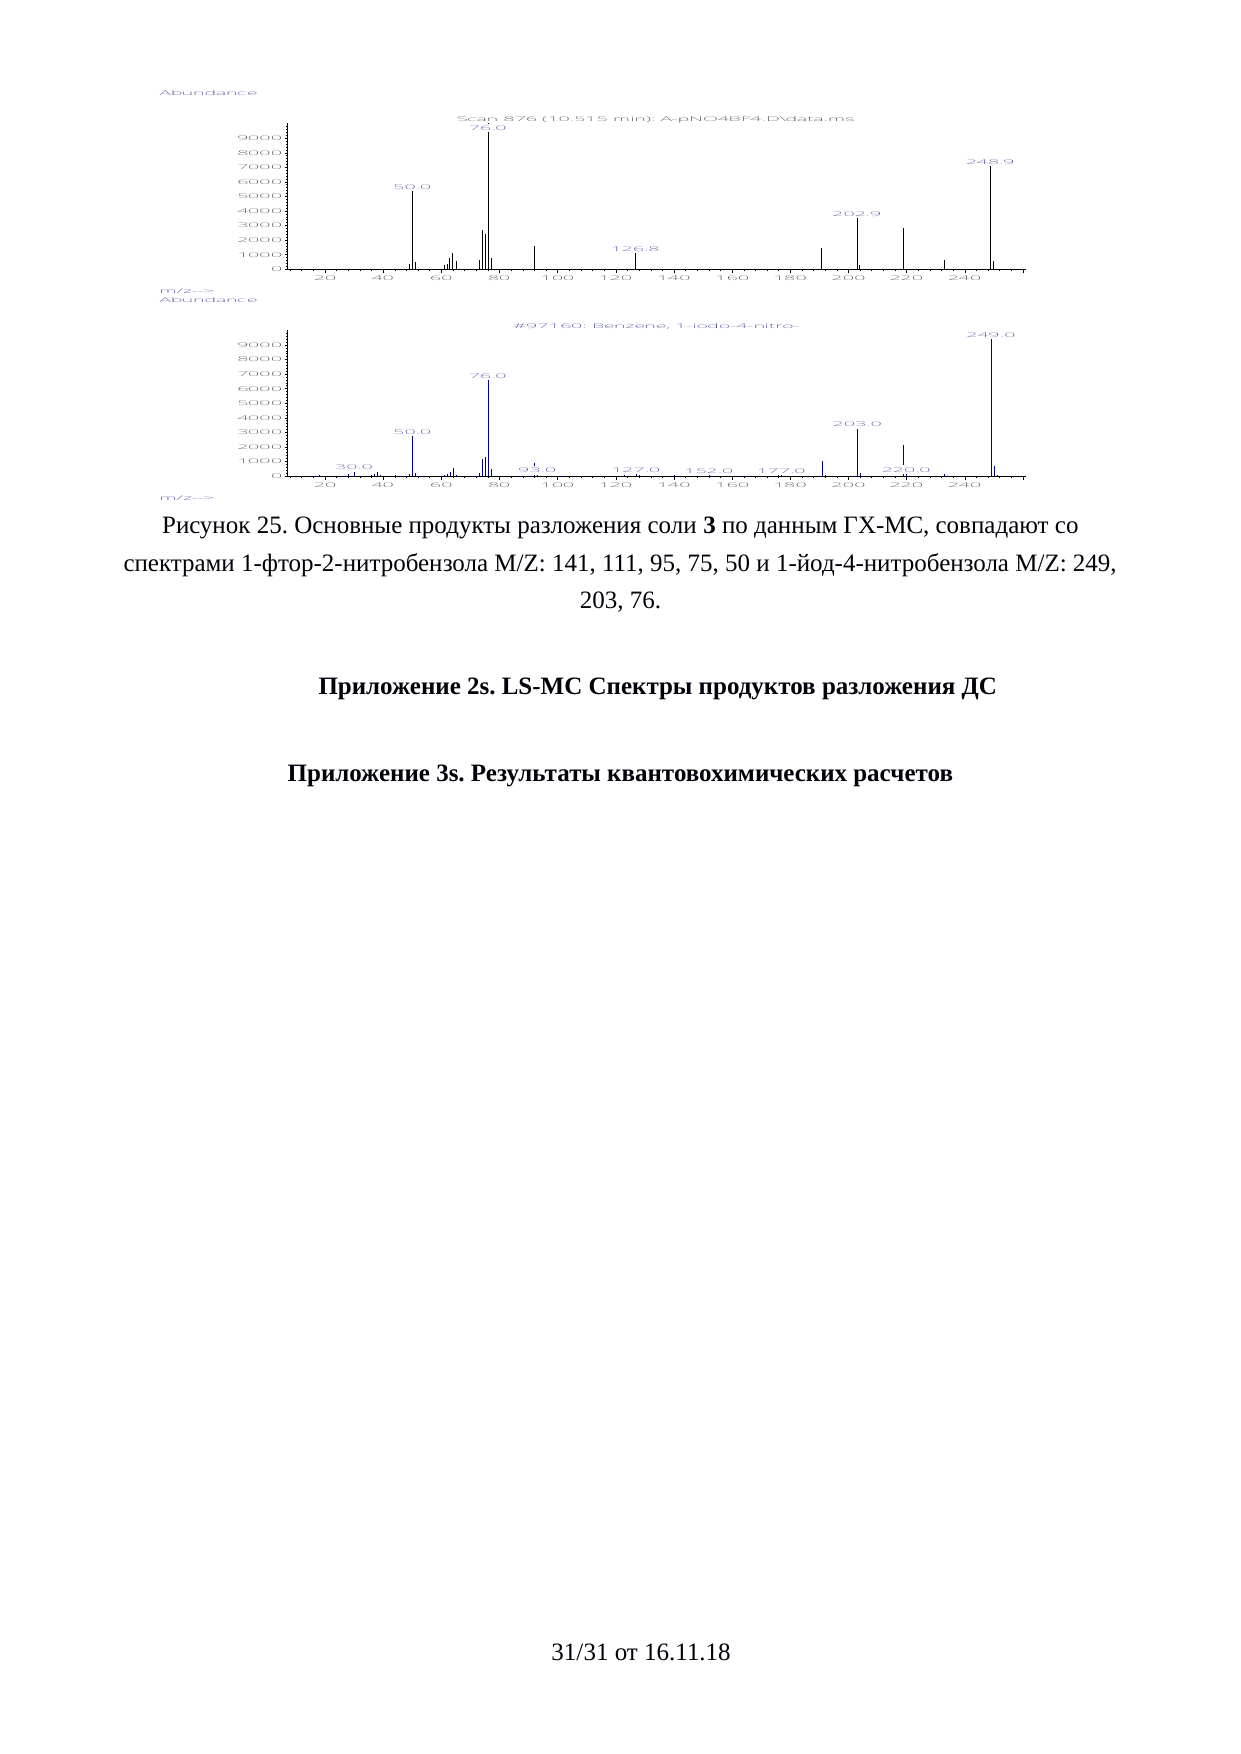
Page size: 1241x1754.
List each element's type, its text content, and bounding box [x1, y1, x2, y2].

text Приложение 3s. Результаты квантовохимических расчетов [118, 758, 1122, 787]
text Рисунок 25. Основные продукты разложения соли 3 по данным ГХ-МС, совпадают со спектрами 1-фтор-2-нитробензола M/Z: 141, 111, 95, 75, 50 и 1-йод-4-нитробензола M/Z: 249, 203, 76. [118, 511, 1122, 614]
text Приложение 2s. LS-МС Спектры продуктов разложения ДС [193, 671, 1122, 700]
